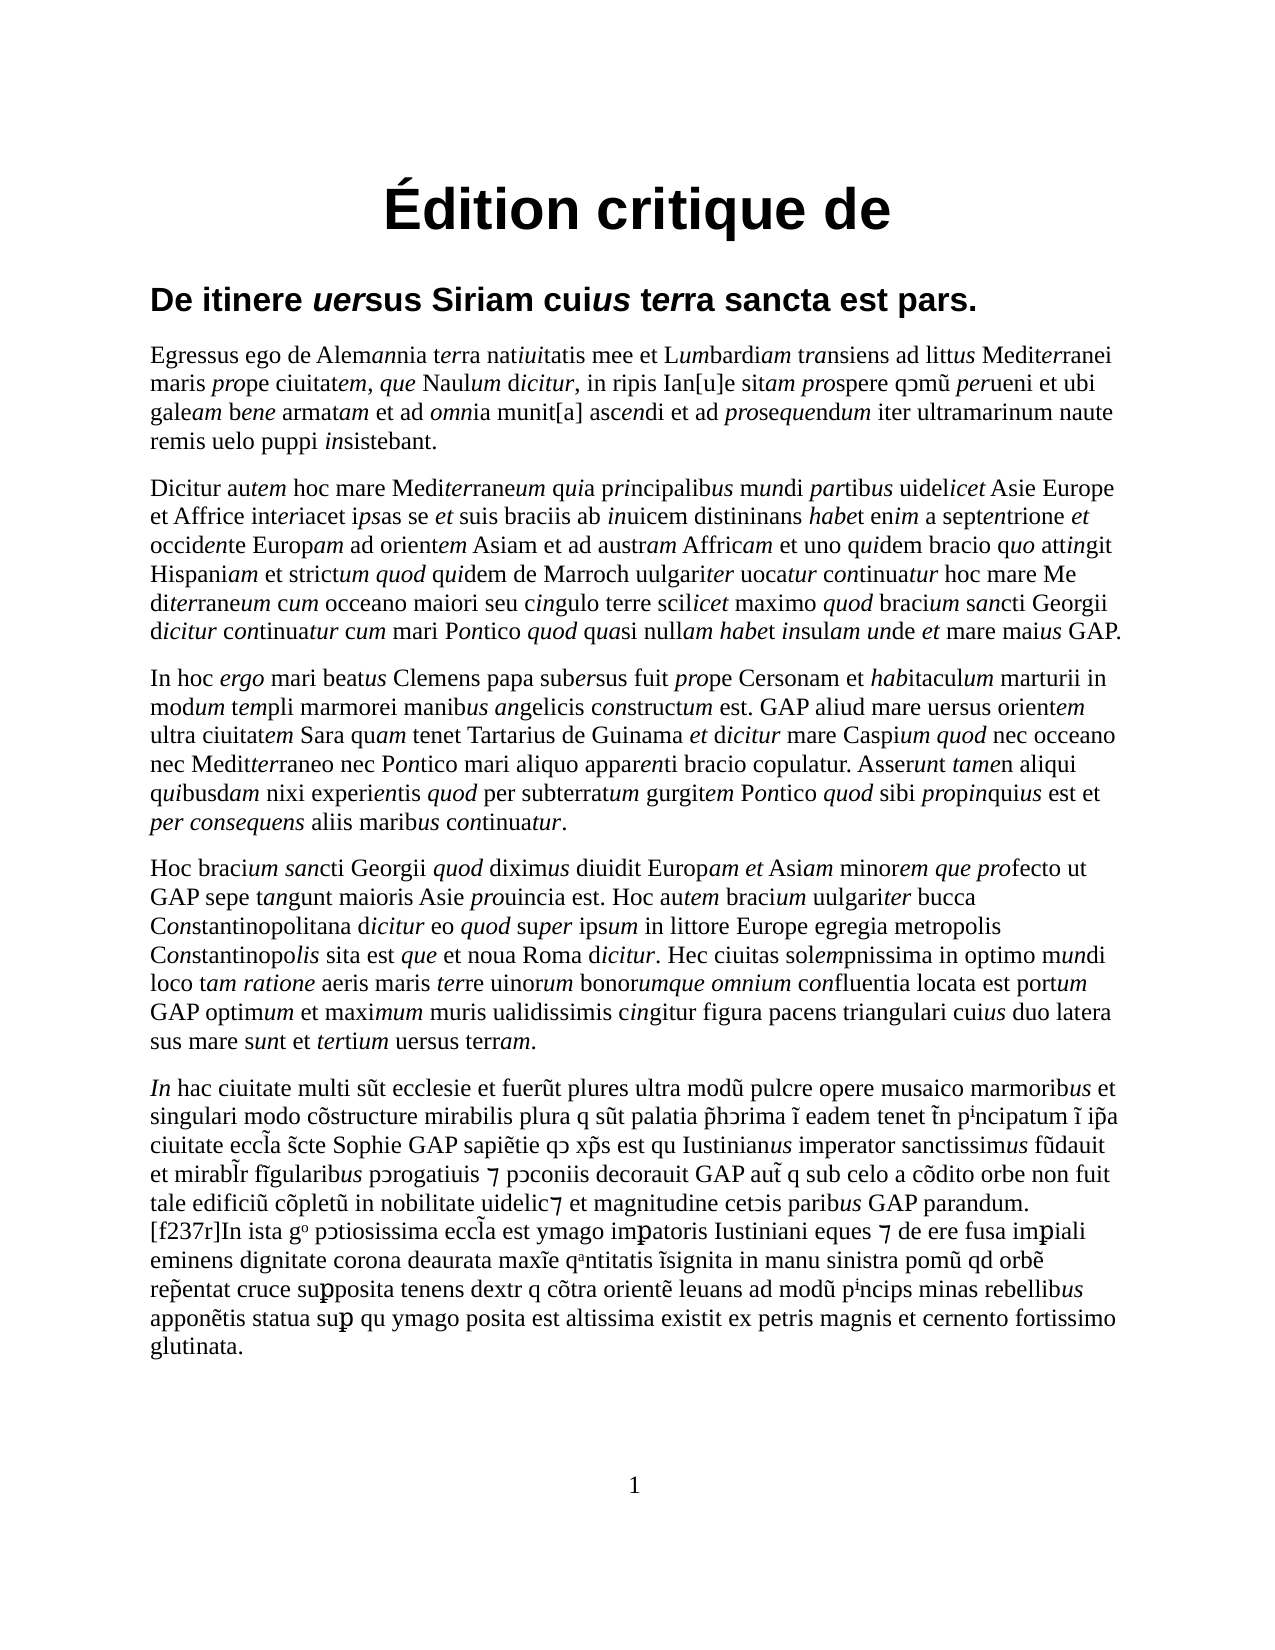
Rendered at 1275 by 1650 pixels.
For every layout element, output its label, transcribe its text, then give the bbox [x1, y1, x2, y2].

text Dicitur autem hoc mare Mediterraneum quia principalibus mundi partibus uidelicet Asie Europe et Affrice interiacet ipsas se et suis braciis ab inuicem distininans habet enim a septentrione et occidente Europam ad orientem Asiam et ad austram Affricam et uno quidem bracio quo attingit Hispaniam et strictum quod quidem de Marroch uulgariter uocatur continuatur hoc mare Me diterraneum cum occeano maiori seu cingulo terre scilicet maximo quod bracium sancti Georgii dicitur continuatur cum mari Pontico quod quasi nullam habet insulam unde et mare maius GAP. [150, 473, 1125, 645]
text Egressus ego de Alemannia terra natiuitatis mee et Lumbardiam transiens ad littus Mediterranei maris prope ciuitatem, que Naulum dicitur, in ripis Ian[u]e sitam prospere qↄmũ perueni et ubi galeam bene armatam et ad omnia munit[a] ascendi et ad prosequendum iter ultramarinum naute remis uelo puppi insistebant. [150, 340, 1125, 455]
text In hoc ergo mari beatus Clemens papa subersus fuit prope Cersonam et habitaculum marturii in modum templi marmorei manibus angelicis constructum est. GAP aliud mare uersus orientem ultra ciuitatem Sara quam tenet Tartarius de Guinama et dicitur mare Caspium quod nec occeano nec Meditterraneo nec Pontico mari aliquo apparenti bracio copulatur. Asserunt tamen aliqui quibusdam nixi experientis quod per subterratum gurgitem Pontico quod sibi propinquius est et per consequens aliis maribus continuatur. [150, 663, 1125, 836]
title Édition critique de [150, 175, 1125, 242]
subtitle De itinere uersus Siriam cuius terra sancta est pars. [150, 279, 1125, 318]
text In hac ciuitate multi sũt ecclesie et fuerũt plures ultra modũ pulcre opere musaico marmoribus et singulari modo cõstructure mirabilis plura q sũt palatia p̃hↄrima ĩ eadem tenet t̃n pⁱncipatum ĩ ip̃a ciuitate eccl̃a s̃cte Sophie GAP sapiẽtie qↄ xp̃s est qu Iustinianus imperator sanctissimus fũdauit et mirabl̃r fĩgularibus pↄrogatiuis ⁊ pↄconiis decorauit GAP aut̃ q sub celo a cõdito orbe non fuit tale edificiũ cõpletũ in nobilitate uidelic⁊ et magnitudine cetↄis paribus GAP parandum. [f237r]In ista gᵒ pↄtiosissima eccl̃a est ymago imꝑatoris Iustiniani eques ⁊ de ere fusa imꝑiali eminens dignitate corona deaurata maxĩe qᵃntitatis ĩsignita in manu sinistra pomũ qd orbẽ rep̃entat cruce suꝑposita tenens dextr q cõtra orientẽ leuans ad modũ pⁱncips minas rebellibus apponẽtis statua suꝑ qu ymago posita est altissima existit ex petris magnis et cernento fortissimo glutinata. [150, 1073, 1125, 1360]
text Hoc bracium sancti Georgii quod diximus diuidit Europam et Asiam minorem que profecto ut GAP sepe tangunt maioris Asie prouincia est. Hoc autem bracium uulgariter bucca Constantinopolitana dicitur eo quod super ipsum in littore Europe egregia metropolis Constantinopolis sita est que et noua Roma dicitur. Hec ciuitas solempnissima in optimo mundi loco tam ratione aeris maris terre uinorum bonorumque omnium confluentia locata est portum GAP optimum et maximum muris ualidissimis cingitur figura pacens triangulari cuius duo latera sus mare sunt et tertium uersus terram. [150, 853, 1125, 1055]
